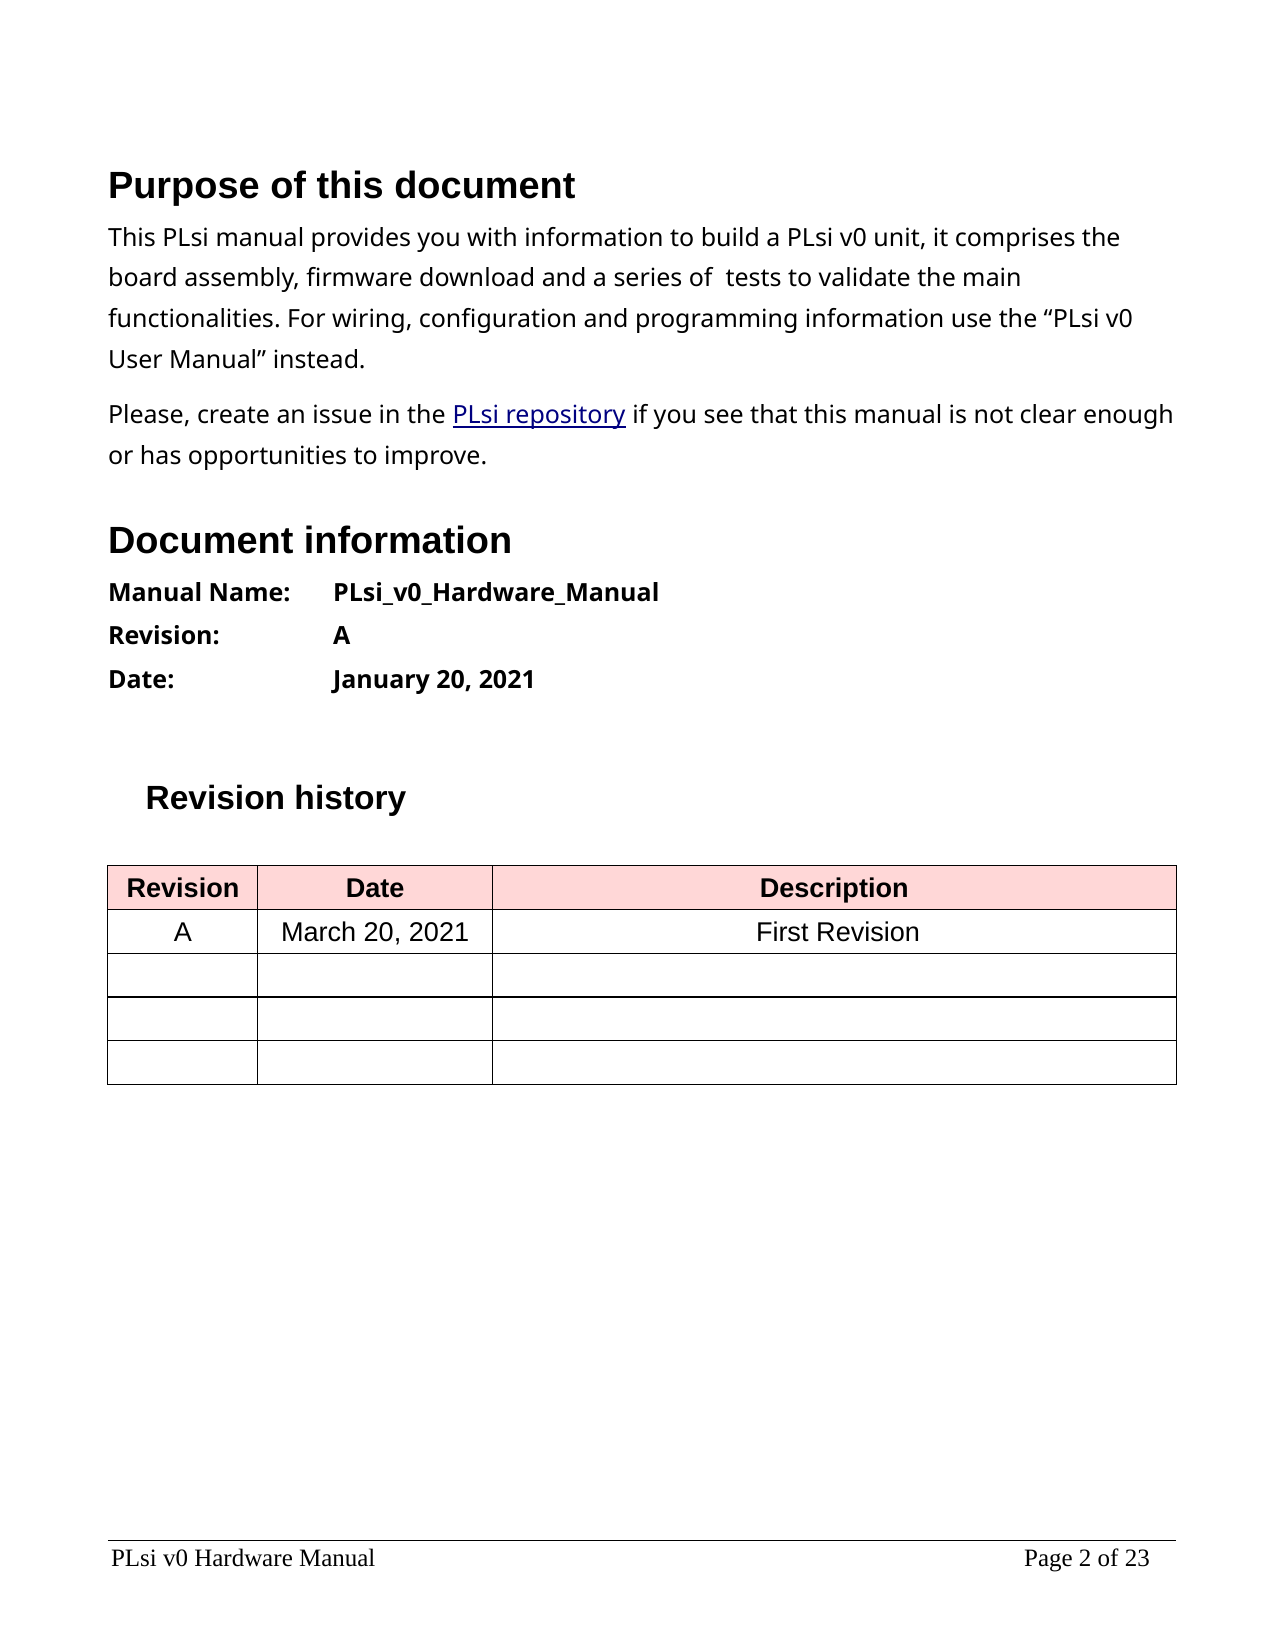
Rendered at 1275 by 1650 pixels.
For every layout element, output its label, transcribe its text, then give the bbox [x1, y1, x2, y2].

subtitle Revision history [145, 778, 1176, 817]
table_cell [493, 954, 1176, 996]
text Manual Name: PLsi_v0_Hardware_Manual [108, 574, 1176, 608]
table_cell A [108, 910, 257, 953]
table_cell First Revision [493, 910, 1176, 953]
table_cell March 20, 2021 [258, 910, 492, 953]
text This PLsi manual provides you with information to build a PLsi v0 unit, it comprises the board assembly, firmware download and a series of tests to validate the main functionalities. For wiring, configuration and programming information use the “PLsi v0 User Manual” instead. [108, 219, 1176, 376]
text Please, create an issue in the PLsi repository if you see that this manual is not clear enough or has opportunities to improve. [108, 397, 1176, 472]
text Date: January 20, 2021 [108, 662, 1176, 696]
table_header Date [258, 866, 492, 909]
table_cell [258, 1041, 492, 1084]
table_header Revision [108, 866, 257, 909]
table_cell [258, 998, 492, 1040]
table_cell [493, 1041, 1176, 1084]
table_cell [258, 954, 492, 996]
table_cell [108, 1041, 257, 1084]
table_cell [108, 998, 257, 1040]
text Revision: A [108, 618, 1176, 652]
subtitle Document information [108, 518, 1176, 562]
table_header Description [493, 866, 1176, 909]
table_cell [493, 998, 1176, 1040]
table_cell [108, 954, 257, 996]
subtitle Purpose of this document [108, 163, 1176, 207]
